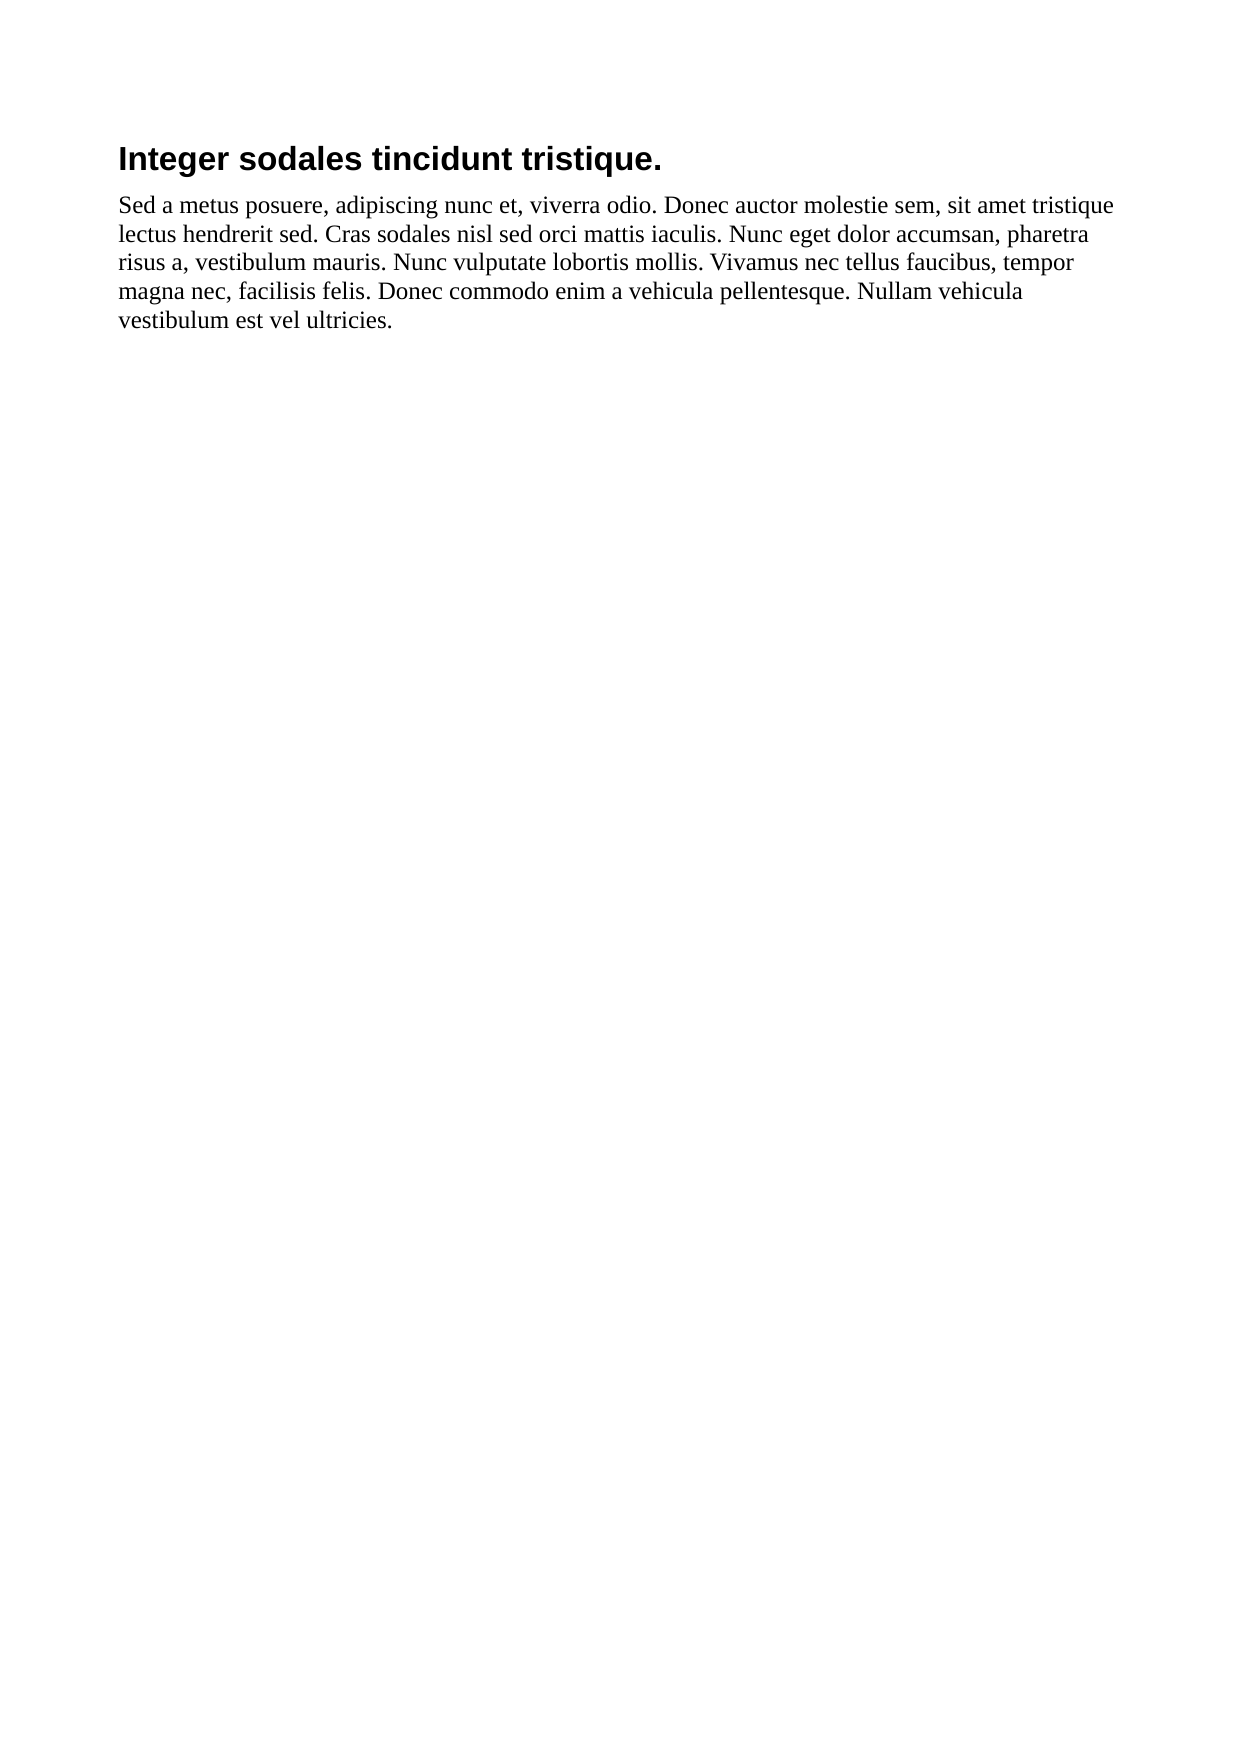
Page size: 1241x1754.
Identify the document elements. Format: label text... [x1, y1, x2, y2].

subtitle Integer sodales tincidunt tristique. [118, 139, 1122, 177]
text Sed a metus posuere, adipiscing nunc et, viverra odio. Donec auctor molestie sem, sit amet tristique lectus hendrerit sed. Cras sodales nisl sed orci mattis iaculis. Nunc eget dolor accumsan, pharetra risus a, vestibulum mauris. Nunc vulputate lobortis mollis. Vivamus nec tellus faucibus, tempor magna nec, facilisis felis. Donec commodo enim a vehicula pellentesque. Nullam vehicula vestibulum est vel ultricies. [118, 190, 1122, 334]
